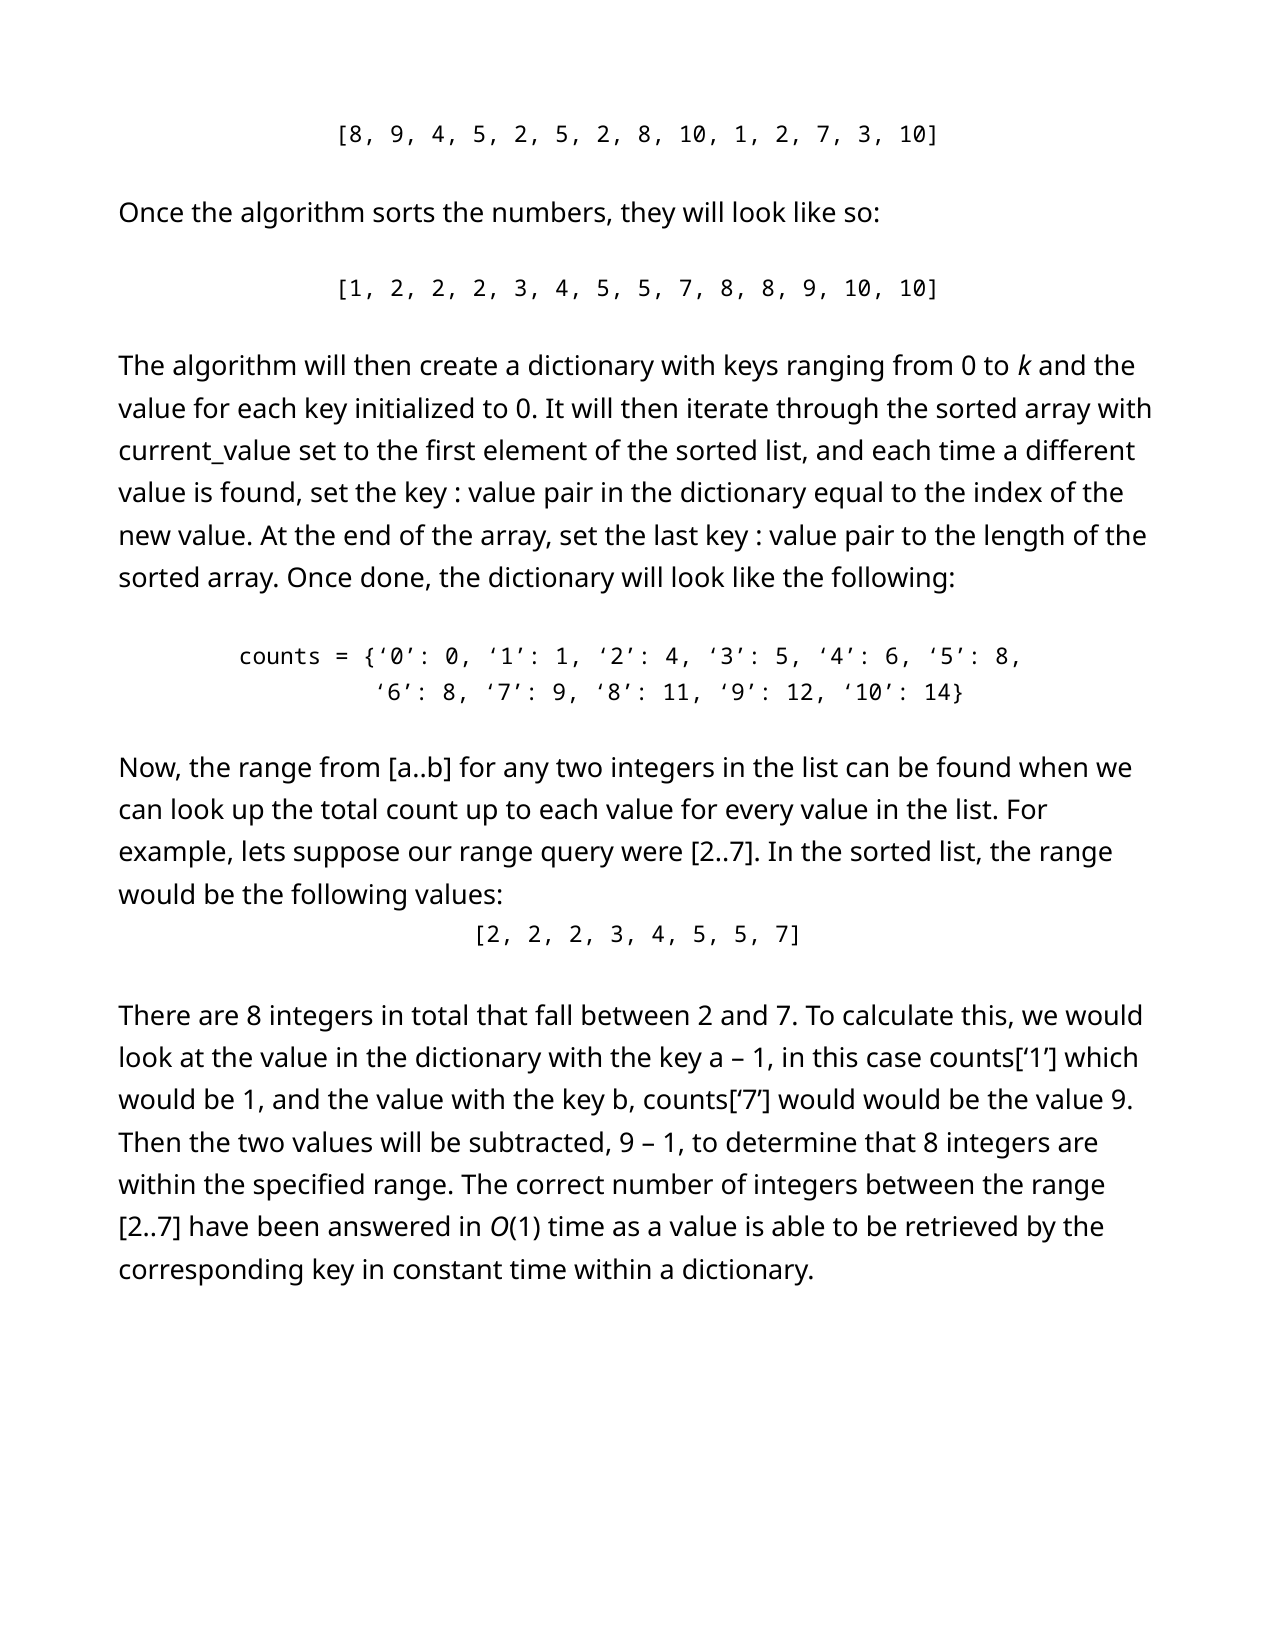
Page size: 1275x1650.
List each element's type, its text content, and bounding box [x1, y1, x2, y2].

text [1, 2, 2, 2, 3, 4, 5, 5, 7, 8, 8, 9, 10, 10] [118, 272, 1157, 303]
text Once the algorithm sorts the numbers, they will look like so: [118, 193, 1157, 230]
text Now, the range from [a..b] for any two integers in the list can be found when we can look up the total count up to each value for every value in the list. For example, lets suppose our range query were [2..7]. In the sorted list, the range would be the following values: [118, 748, 1157, 912]
text ‘6’: 8, ‘7’: 9, ‘8’: 11, ‘9’: 12, ‘10’: 14} [118, 676, 1157, 707]
text The algorithm will then create a dictionary with keys ranging from 0 to k and the value for each key initialized to 0. It will then iterate through the sorted array with current_value set to the first element of the sorted list, and each time a different value is found, set the key : value pair in the dictionary equal to the index of the new value. At the end of the array, set the last key : value pair to the length of the sorted array. Once done, the dictionary will look like the following: [118, 347, 1157, 596]
text [2, 2, 2, 3, 4, 5, 5, 7] [118, 918, 1157, 949]
text [8, 9, 4, 5, 2, 5, 2, 8, 10, 1, 2, 7, 3, 10] [118, 118, 1157, 149]
text There are 8 integers in total that fall between 2 and 7. To calculate this, we would look at the value in the dictionary with the key a – 1, in this case counts[‘1’] which would be 1, and the value with the key b, counts[‘7’] would would be the value 9. Then the two values will be subtracted, 9 – 1, to determine that 8 integers are within the specified range. The correct number of integers between the range [2..7] have been answered in O(1) time as a value is able to be retrieved by the corresponding key in constant time within a dictionary. [118, 996, 1157, 1287]
text counts = {‘0’: 0, ‘1’: 1, ‘2’: 4, ‘3’: 5, ‘4’: 6, ‘5’: 8, [118, 640, 1157, 671]
